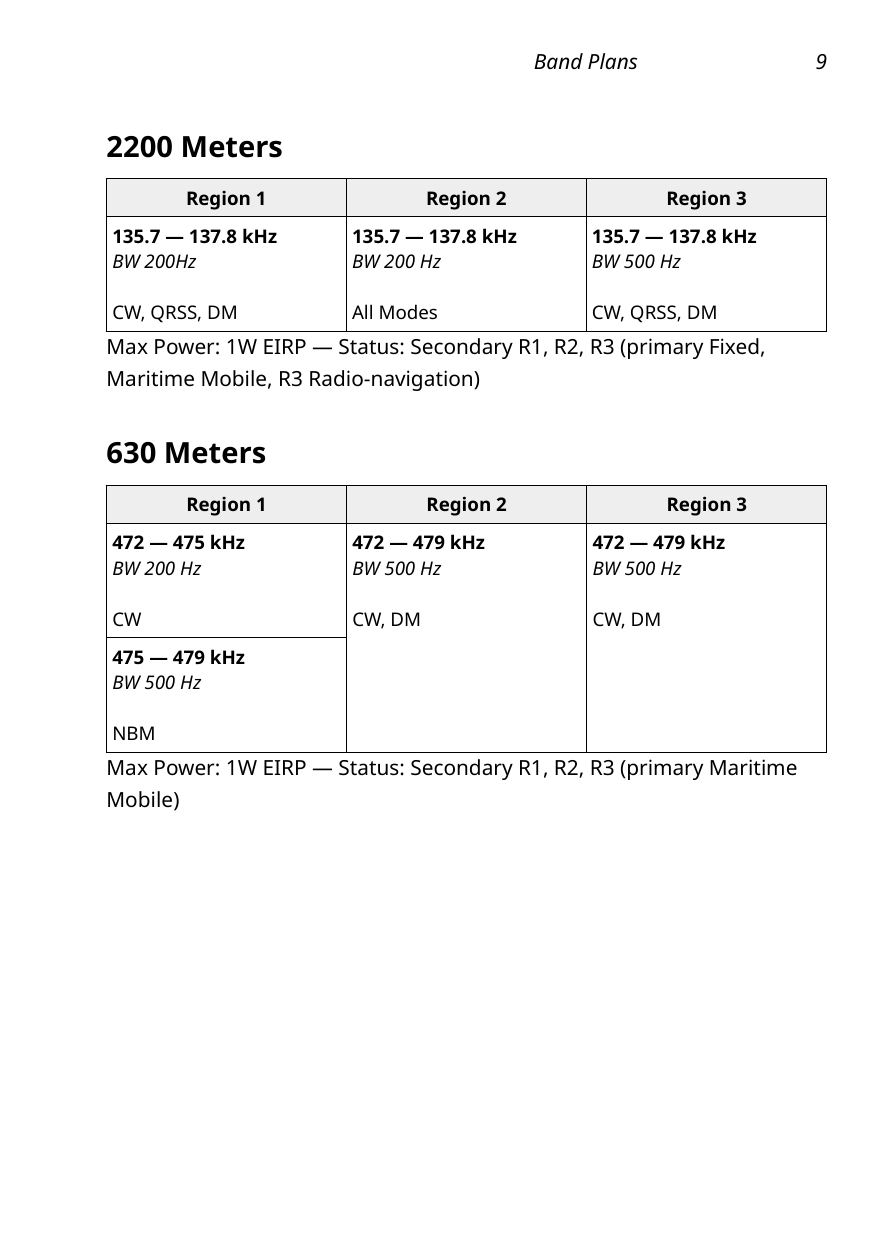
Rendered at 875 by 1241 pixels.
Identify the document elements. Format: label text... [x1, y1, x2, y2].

text Max Power: 1W EIRP — Status: Secondary R1, R2, R3 (primary Fixed, Maritime Mobile, R3 Radio-navigation) [106, 332, 827, 393]
subtitle 630 Meters [106, 432, 827, 472]
table_header Region 3 [587, 486, 826, 523]
table_header Region 1 [107, 486, 346, 523]
table_cell 135.7 — 137.8 kHz BW 200 Hz All Modes [347, 217, 586, 331]
table_header Region 2 [347, 179, 586, 216]
table_cell 472 — 479 kHz BW 500 Hz CW, DM [587, 524, 826, 752]
table_header Region 1 [107, 179, 346, 216]
table_cell 135.7 — 137.8 kHz BW 200Hz CW, QRSS, DM [107, 217, 346, 331]
text Max Power: 1W EIRP — Status: Secondary R1, R2, R3 (primary Maritime Mobile) [106, 753, 827, 814]
table_cell 472 — 479 kHz BW 500 Hz CW, DM [347, 524, 586, 752]
table_header Region 2 [347, 486, 586, 523]
subtitle 2200 Meters [106, 126, 827, 166]
table_header Region 3 [587, 179, 826, 216]
table_cell 475 — 479 kHz BW 500 Hz NBM [107, 638, 346, 752]
table_cell 472 — 475 kHz BW 200 Hz CW [107, 524, 346, 637]
table_cell 135.7 — 137.8 kHz BW 500 Hz CW, QRSS, DM [587, 217, 826, 331]
